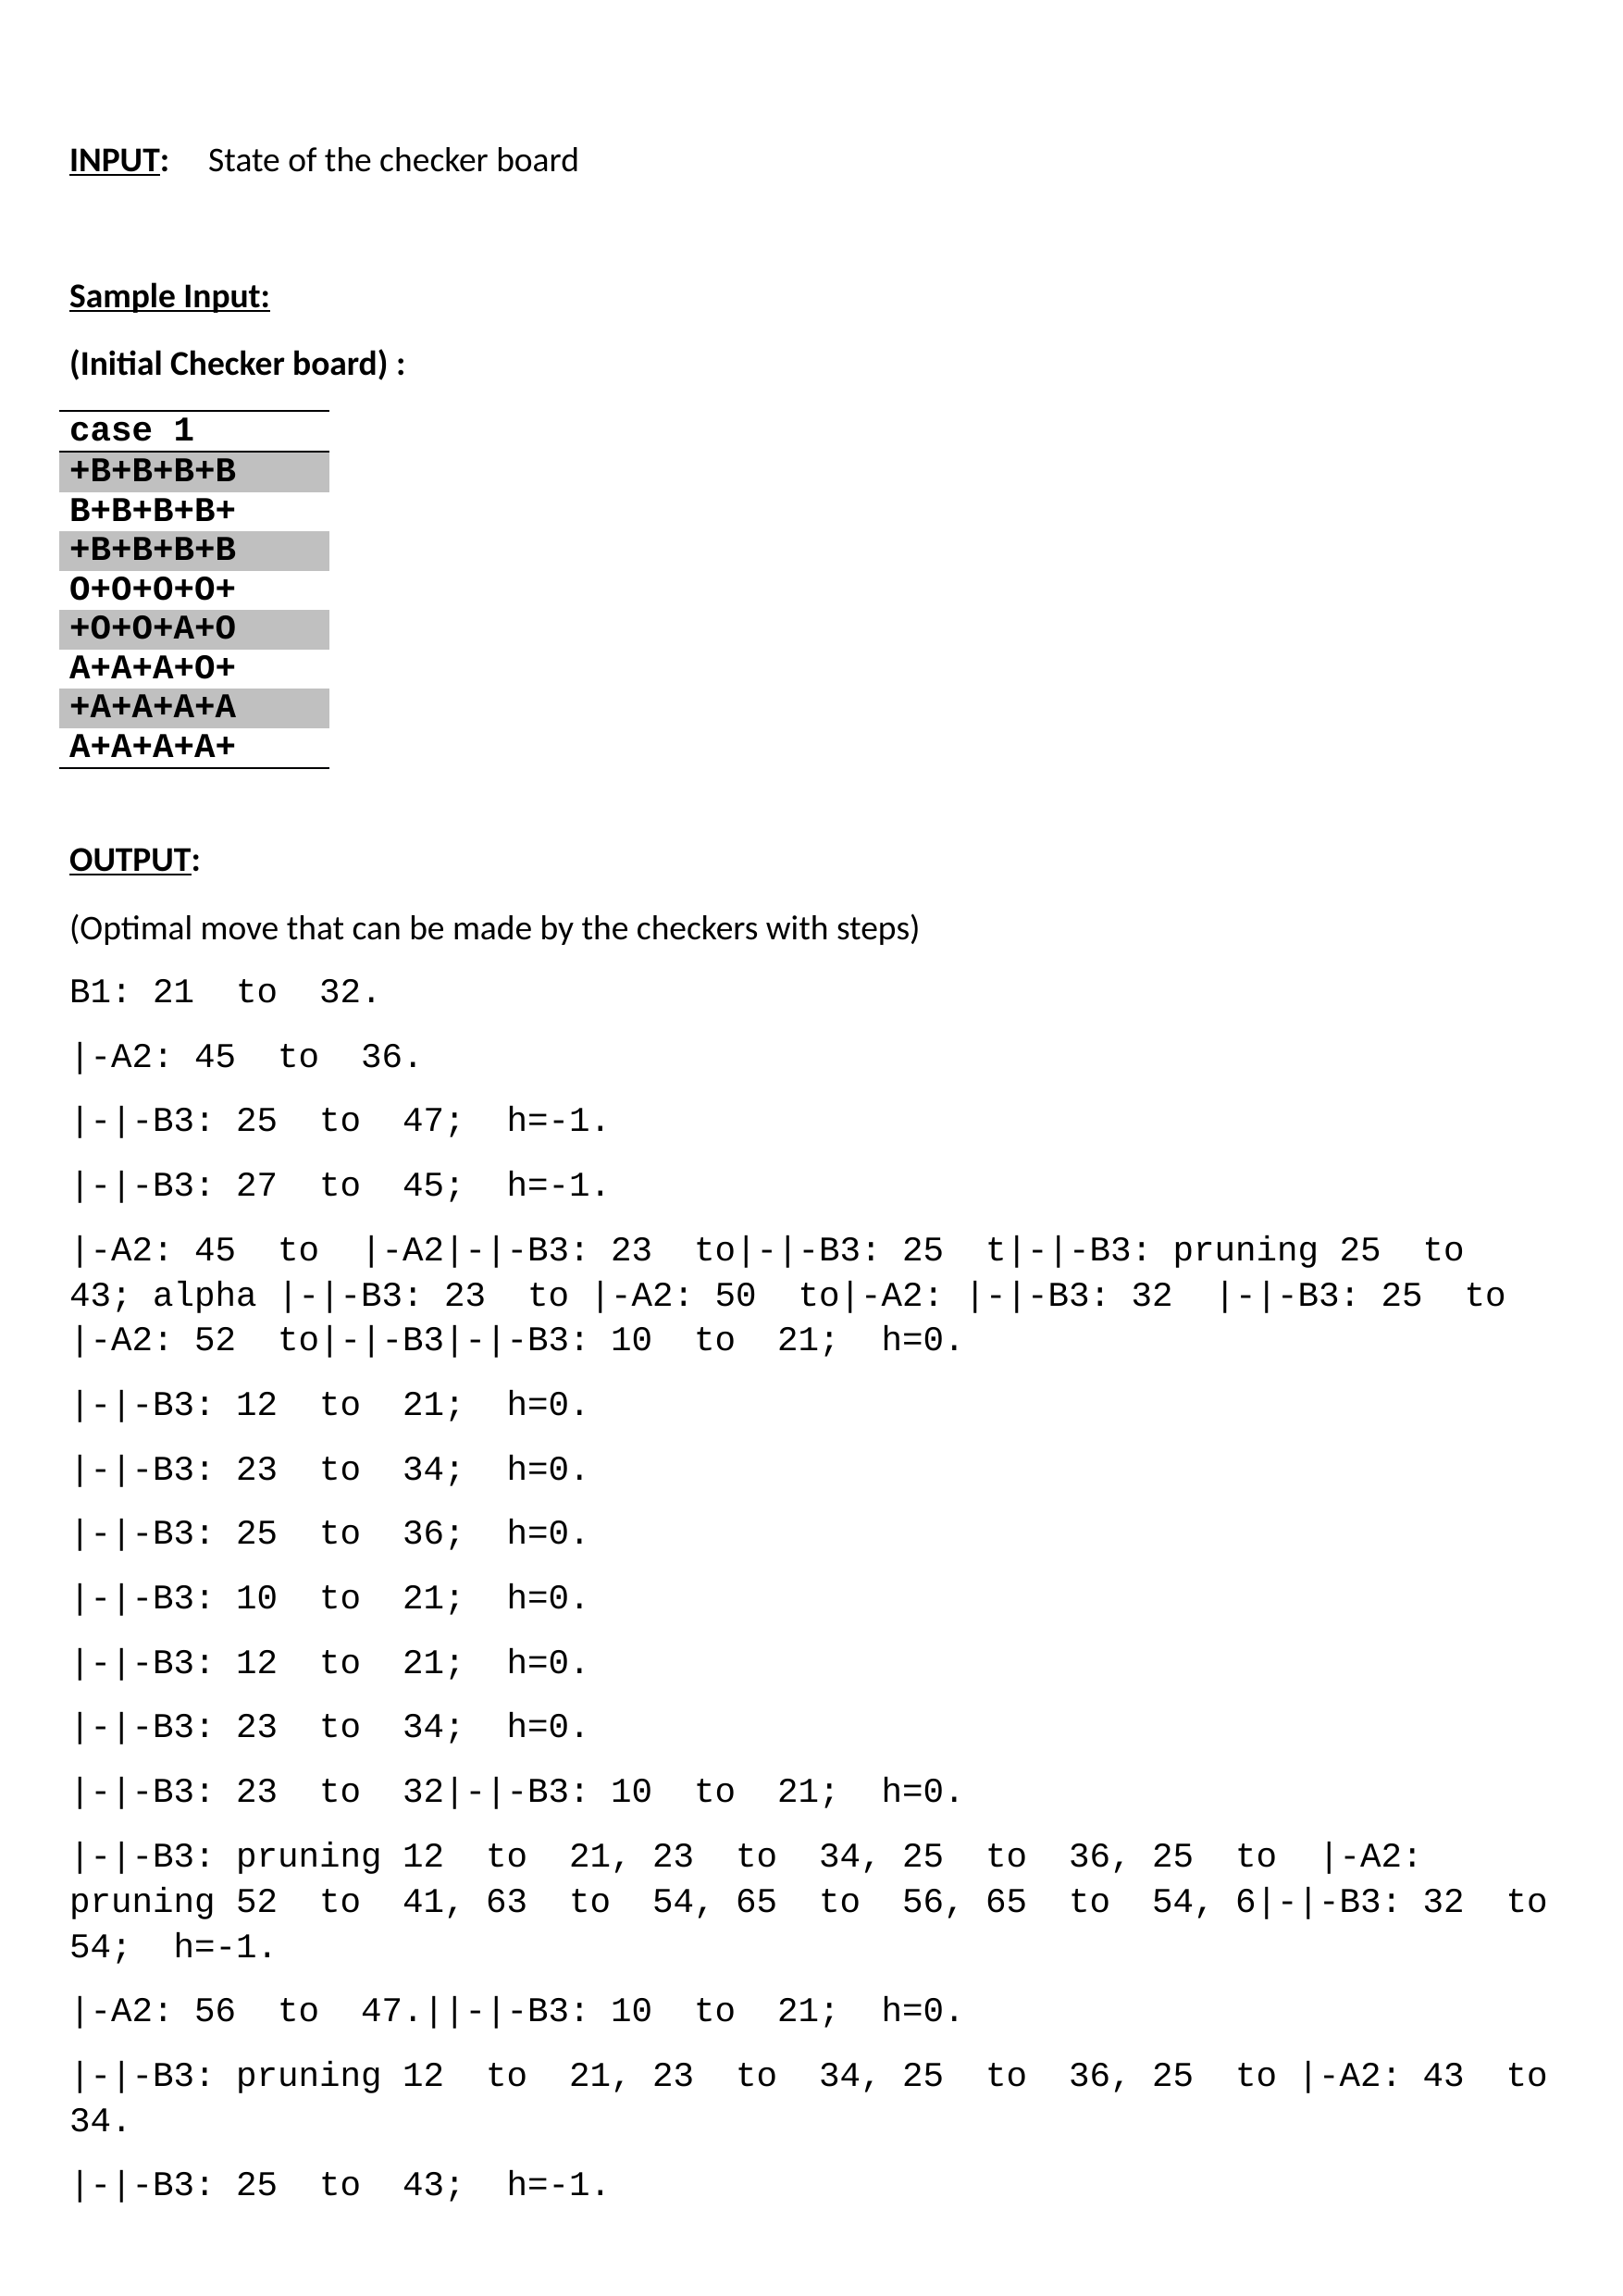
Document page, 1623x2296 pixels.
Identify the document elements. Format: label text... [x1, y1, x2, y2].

table_cell A+A+A+O+ [59, 650, 329, 689]
table_cell +B+B+B+B [59, 453, 329, 492]
text B1: 21 to 32. [69, 974, 1554, 1012]
text (Optimal move that can be made by the checkers with steps) [69, 905, 1554, 948]
text Sample Input: [69, 274, 1554, 316]
text |-|-B3: 25 to 36; h=0. [69, 1516, 1554, 1555]
text |-|-B3: pruning 12 to 21, 23 to 34, 25 to 36, 25 to |-A2: 43 to 34. [69, 2057, 1554, 2141]
text |-|-B3: 25 to 43; h=-1. [69, 2167, 1554, 2206]
text |-A2: 45 to 36. [69, 1038, 1554, 1077]
text OUTPUT: [69, 838, 1554, 880]
text |-|-B3: 25 to 47; h=-1. [69, 1102, 1554, 1142]
table_cell +A+A+A+A [59, 689, 329, 728]
text |-|-B3: 12 to 21; h=0. [69, 1644, 1554, 1683]
table_cell +B+B+B+B [59, 531, 329, 571]
text |-|-B3: pruning 12 to 21, 23 to 34, 25 to 36, 25 to |-A2: pruning 52 to 41, 63 to 54, 65 to 56, 65 to 54, 6|-|-B3: 32 to 54; h=-1. [69, 1838, 1554, 1967]
table_cell +O+O+A+O [59, 610, 329, 650]
text |-A2: 56 to 47.||-|-B3: 10 to 21; h=0. [69, 1992, 1554, 2032]
text |-A2: 45 to |-A2|-|-B3: 23 to|-|-B3: 25 t|-|-B3: pruning 25 to 43; alpha |-|-B3: 23 to |-A2: 50 to|-A2: |-|-B3: 32 |-|-B3: 25 to |-A2: 52 to|-|-B3|-|-B3: 10 to 21; h=0. [69, 1232, 1554, 1361]
text |-|-B3: 27 to 45; h=-1. [69, 1167, 1554, 1207]
text |-|-B3: 23 to 34; h=0. [69, 1709, 1554, 1748]
text |-|-B3: 12 to 21; h=0. [69, 1386, 1554, 1426]
table_cell O+O+O+O+ [59, 571, 329, 610]
table_cell A+A+A+A+ [59, 728, 329, 767]
text (Initial Checker board) : [69, 341, 1554, 384]
table_header case 1 [59, 412, 329, 451]
text INPUT: State of the checker board [69, 137, 1554, 180]
text |-|-B3: 23 to 32|-|-B3: 10 to 21; h=0. [69, 1773, 1554, 1813]
text |-|-B3: 23 to 34; h=0. [69, 1451, 1554, 1490]
table_cell B+B+B+B+ [59, 492, 329, 531]
text |-|-B3: 10 to 21; h=0. [69, 1580, 1554, 1620]
